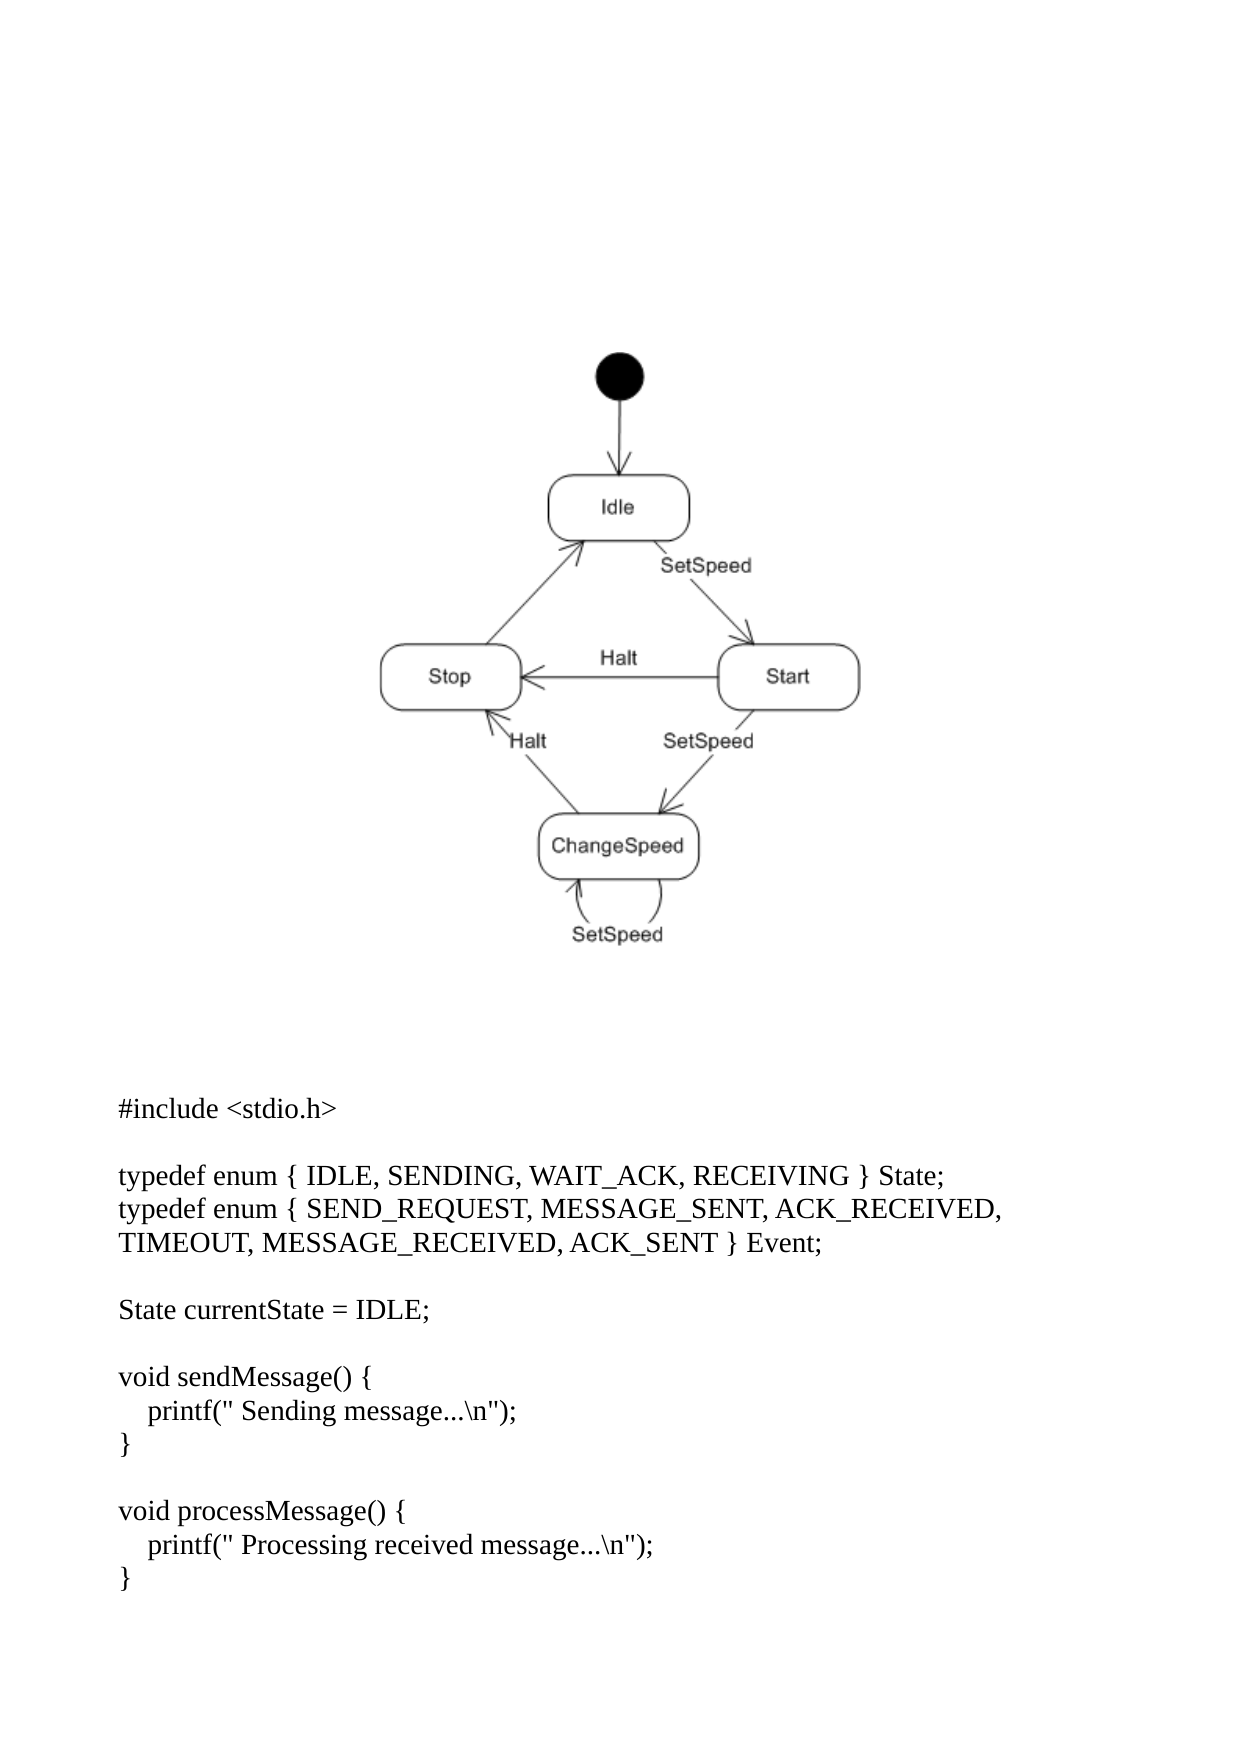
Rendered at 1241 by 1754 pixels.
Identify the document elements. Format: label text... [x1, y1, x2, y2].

text void sendMessage() { [118, 1359, 1122, 1393]
text typedef enum { SEND_REQUEST, MESSAGE_SENT, ACK_RECEIVED, TIMEOUT, MESSAGE_RECEIVED, ACK_SENT } Event; [118, 1191, 1122, 1258]
text printf(" Sending message...\n"); [118, 1393, 1122, 1426]
text #include <stdio.h> [118, 1091, 1122, 1124]
text typedef enum { IDLE, SENDING, WAIT_ACK, RECEIVING } State; [118, 1158, 1122, 1191]
text void processMessage() { [118, 1493, 1122, 1527]
text } [118, 1560, 1122, 1594]
text } [118, 1426, 1122, 1460]
text State currentState = IDLE; [118, 1292, 1122, 1326]
text printf(" Processing received message...\n"); [118, 1527, 1122, 1560]
picture [379, 352, 861, 949]
